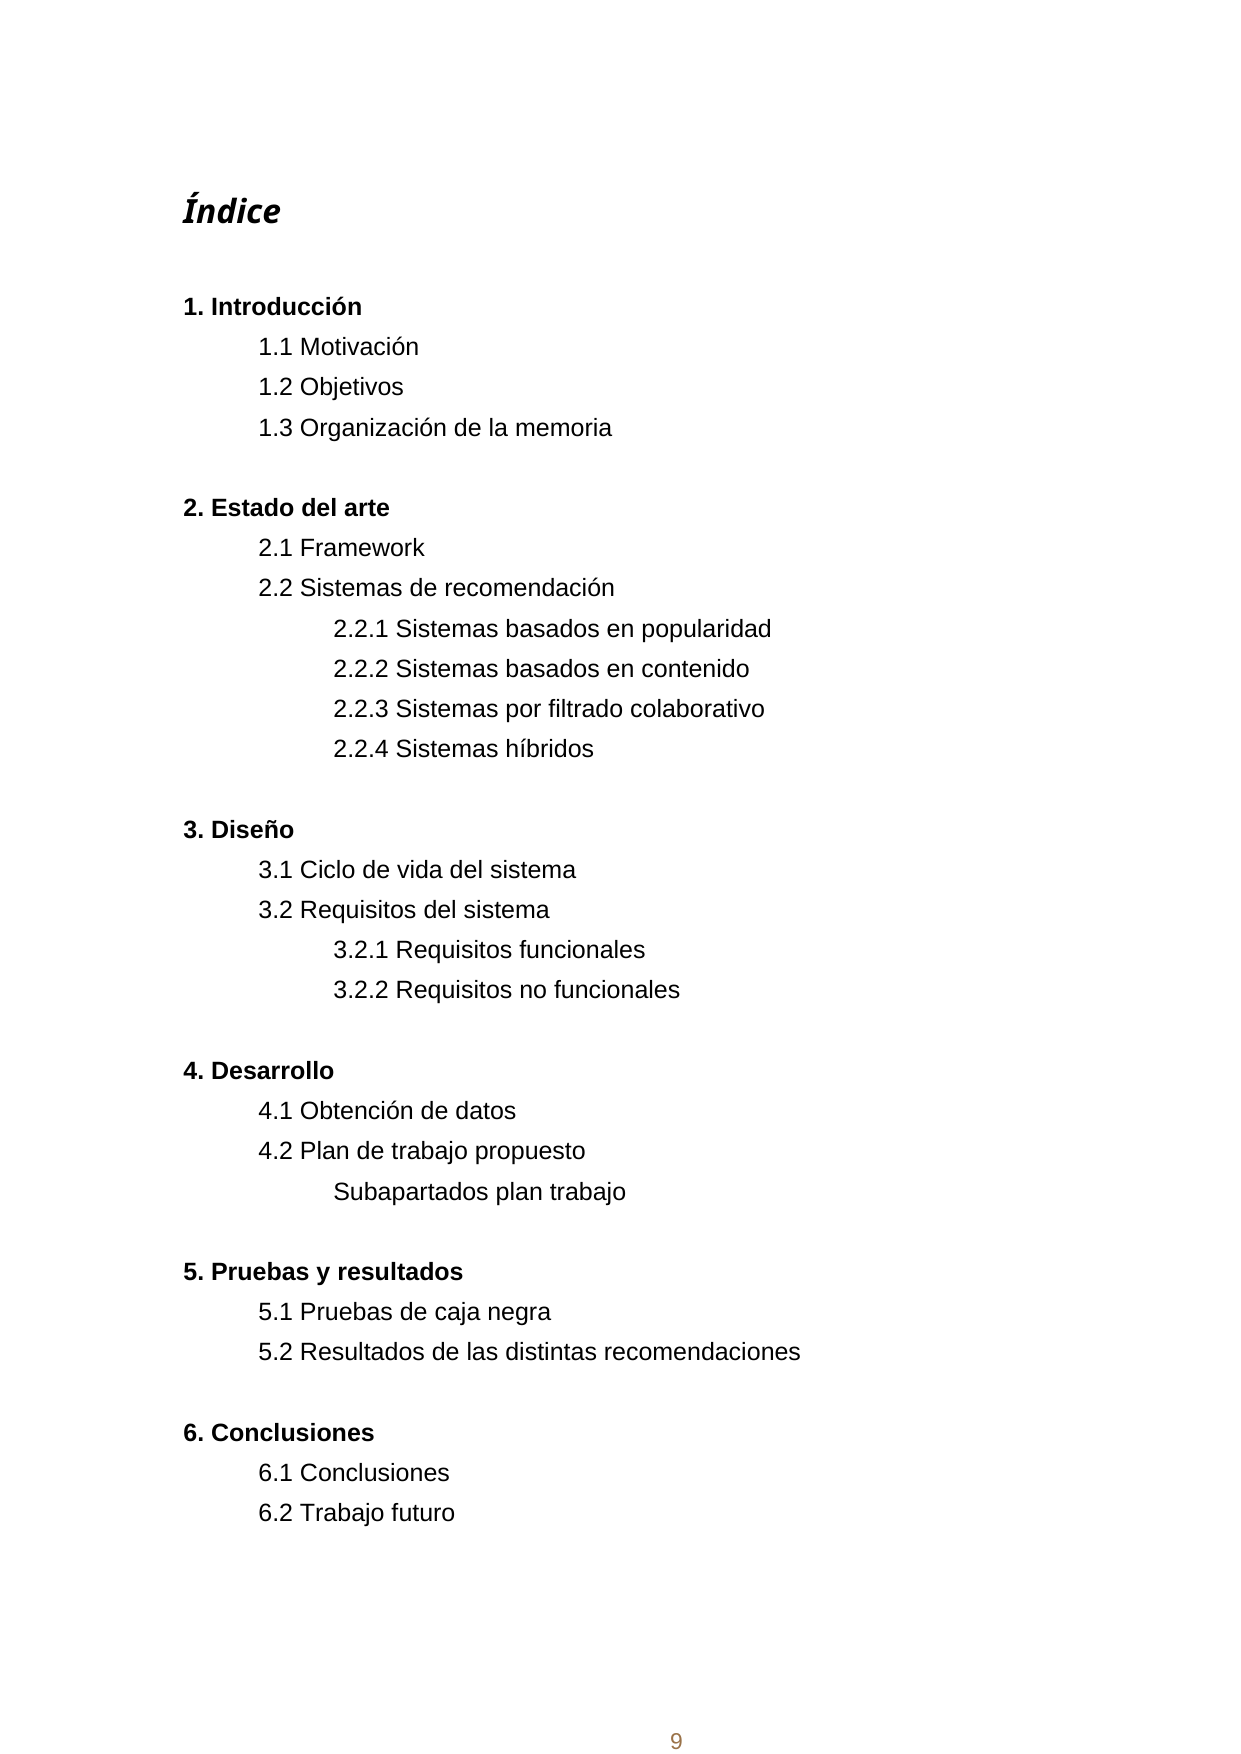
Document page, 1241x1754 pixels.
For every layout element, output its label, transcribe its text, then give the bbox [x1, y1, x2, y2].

text 5.2 Resultados de las distintas recomendaciones [183, 1337, 1169, 1366]
text 6. Conclusiones [183, 1418, 1169, 1446]
text 2. Estado del arte [183, 493, 1169, 522]
text 3.2.2 Requisitos no funcionales [183, 975, 1169, 1004]
text 1.3 Organización de la memoria [183, 412, 1169, 441]
text 4.2 Plan de trabajo propuesto [183, 1136, 1169, 1165]
text 4.1 Obtención de datos [183, 1096, 1169, 1125]
text 2.1 Framework [183, 533, 1169, 562]
text 5. Pruebas y resultados [183, 1257, 1169, 1286]
text 1. Introducción [183, 292, 1169, 321]
text 2.2 Sistemas de recomendación [183, 573, 1169, 602]
text 2.2.2 Sistemas basados en contenido [183, 654, 1169, 682]
text 1.1 Motivación [183, 332, 1169, 361]
text 4. Desarrollo [183, 1056, 1169, 1084]
text 2.2.4 Sistemas híbridos [183, 734, 1169, 763]
text Subapartados plan trabajo [183, 1176, 1169, 1205]
text 5.1 Pruebas de caja negra [183, 1297, 1169, 1326]
text 3.2.1 Requisitos funcionales [183, 935, 1169, 964]
text 3.1 Ciclo de vida del sistema [183, 855, 1169, 883]
text 6.1 Conclusiones [183, 1458, 1169, 1487]
text 2.2.3 Sistemas por filtrado colaborativo [183, 694, 1169, 723]
text 1.2 Objetivos [183, 372, 1169, 401]
text 6.2 Trabajo futuro [183, 1498, 1169, 1527]
text 2.2.1 Sistemas basados en popularidad [183, 613, 1169, 642]
text 3.2 Requisitos del sistema [183, 895, 1169, 924]
subtitle Índice [183, 188, 1169, 233]
text 3. Diseño [183, 814, 1169, 843]
